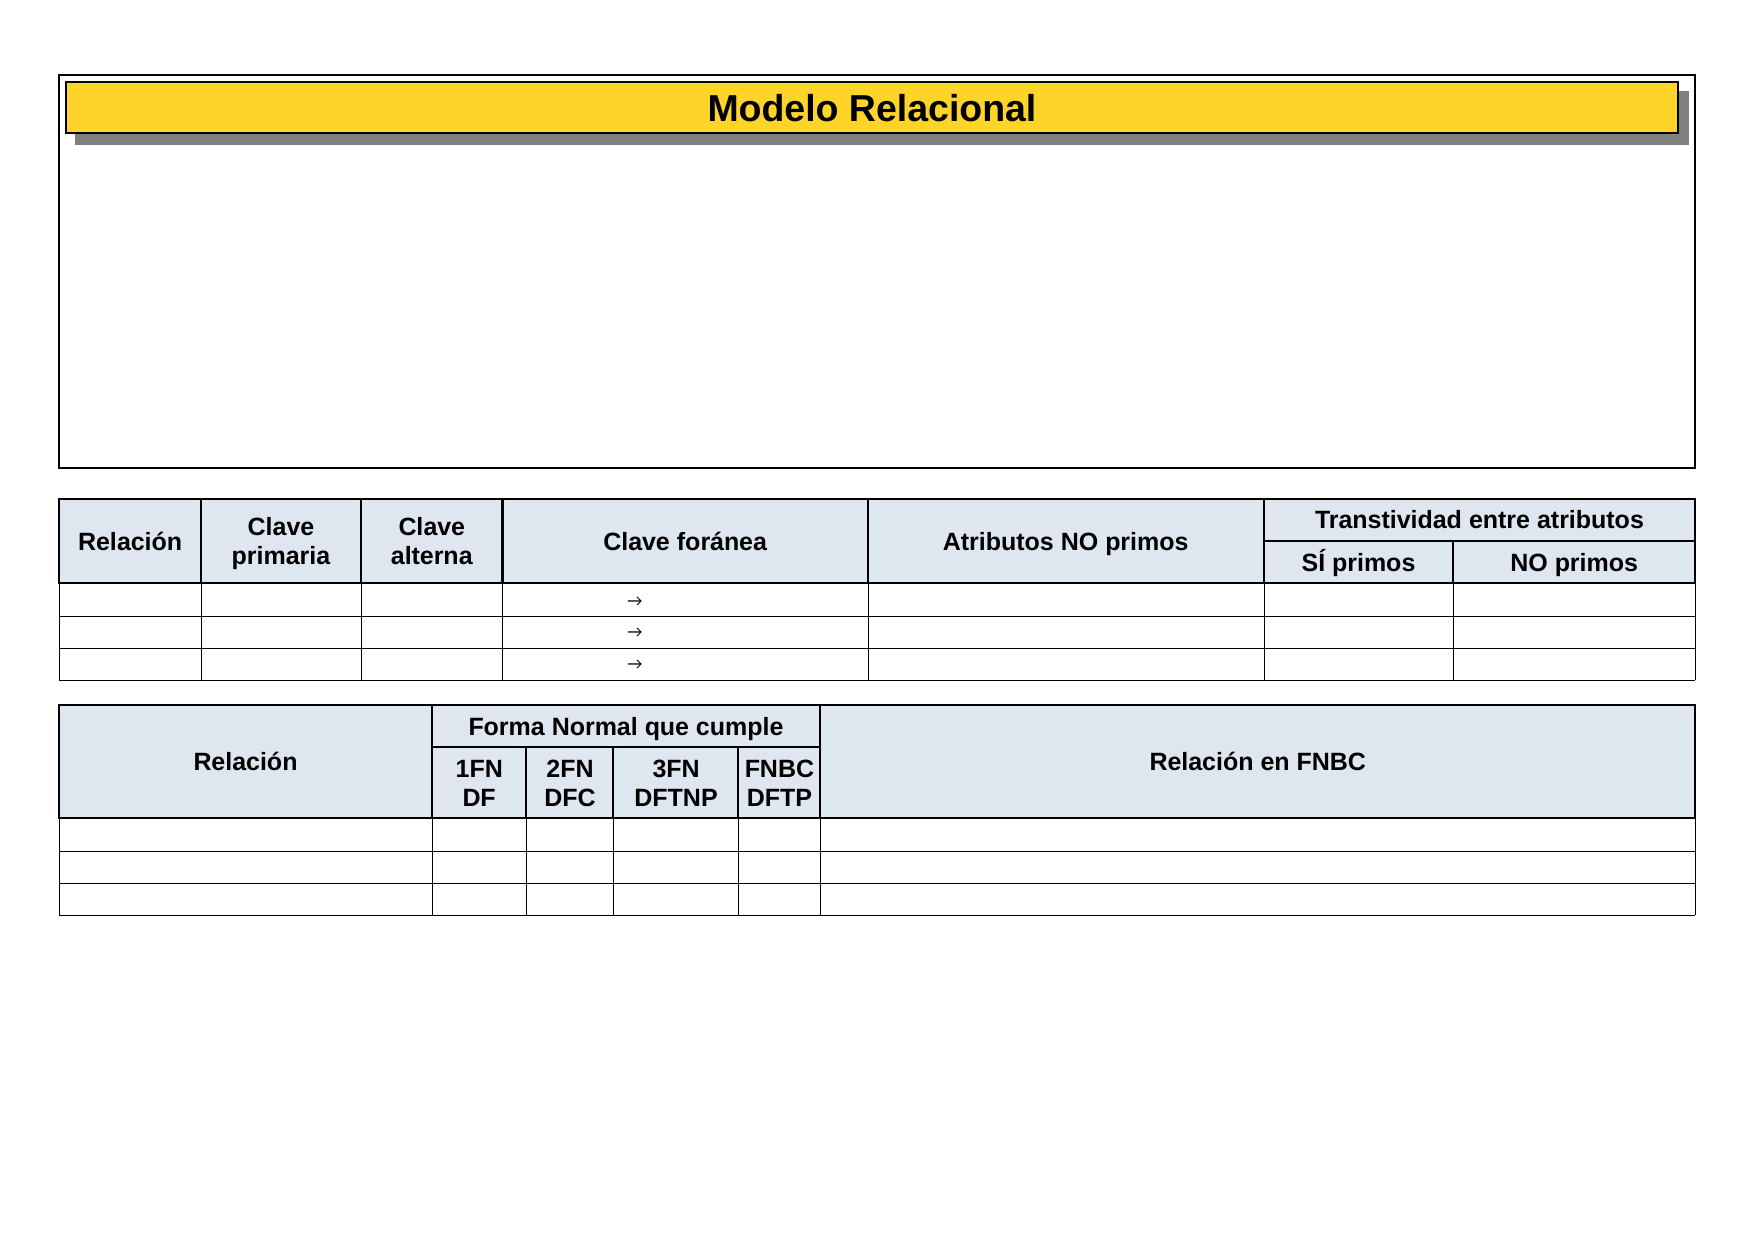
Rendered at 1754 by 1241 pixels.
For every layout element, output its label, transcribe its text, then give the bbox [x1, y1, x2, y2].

table_cell [821, 852, 1695, 883]
table_header Relación en FNBC [821, 706, 1694, 817]
table_cell [1265, 649, 1453, 680]
table_header Modelo Relacional [60, 76, 1694, 151]
table_cell [60, 584, 201, 616]
table_cell → [620, 617, 649, 648]
table_cell SÍ primos [1265, 542, 1452, 582]
table_cell [202, 617, 361, 648]
table_cell [614, 819, 738, 851]
table_cell [869, 649, 1264, 680]
table_cell FNBC DFTP [739, 748, 819, 817]
table_cell [433, 819, 526, 851]
table_header Clave foránea [504, 500, 867, 582]
table_cell 1FN DF [433, 748, 525, 817]
table_header Transtividad entre atributos [1265, 500, 1694, 540]
table_cell [362, 649, 502, 680]
table_cell [869, 584, 1264, 616]
table_cell → [620, 584, 649, 616]
table_cell [503, 584, 620, 616]
table_cell [433, 884, 526, 915]
table_cell [527, 852, 613, 883]
table_cell [614, 852, 738, 883]
table_cell [1454, 584, 1695, 616]
table_header Clave alterna [362, 500, 501, 582]
table_cell [60, 852, 432, 883]
table_cell [739, 852, 820, 883]
table_cell [60, 819, 432, 851]
table_cell [60, 617, 201, 648]
table_cell [527, 884, 613, 915]
table_cell [503, 617, 620, 648]
table_cell [649, 584, 868, 616]
table_cell [821, 819, 1695, 851]
table_header Forma Normal que cumple [433, 706, 819, 746]
table_cell [1454, 617, 1695, 648]
table_cell [649, 649, 868, 680]
table_cell [739, 819, 820, 851]
table_cell [60, 649, 201, 680]
table_cell [1454, 649, 1695, 680]
table_cell [739, 884, 820, 915]
table_cell [649, 617, 868, 648]
table_cell [60, 884, 432, 915]
table_cell [527, 819, 613, 851]
table_cell [503, 649, 620, 680]
table_cell [614, 884, 738, 915]
table_cell [202, 584, 361, 616]
table_cell [433, 852, 526, 883]
table_cell [362, 584, 502, 616]
table_cell [60, 151, 1694, 467]
table_cell NO primos [1454, 542, 1694, 582]
table_cell [869, 617, 1264, 648]
table_cell [362, 617, 502, 648]
table_cell [821, 884, 1695, 915]
table_cell 2FN DFC [527, 748, 612, 817]
table_header Relación [60, 706, 431, 817]
table_cell → [620, 649, 649, 680]
table_cell [1265, 617, 1453, 648]
table_header Relación [60, 500, 200, 582]
table_header Clave primaria [202, 500, 360, 582]
table_cell [1265, 584, 1453, 616]
table_cell 3FN DFTNP [614, 748, 737, 817]
table_cell [202, 649, 361, 680]
table_header Atributos NO primos [869, 500, 1263, 582]
